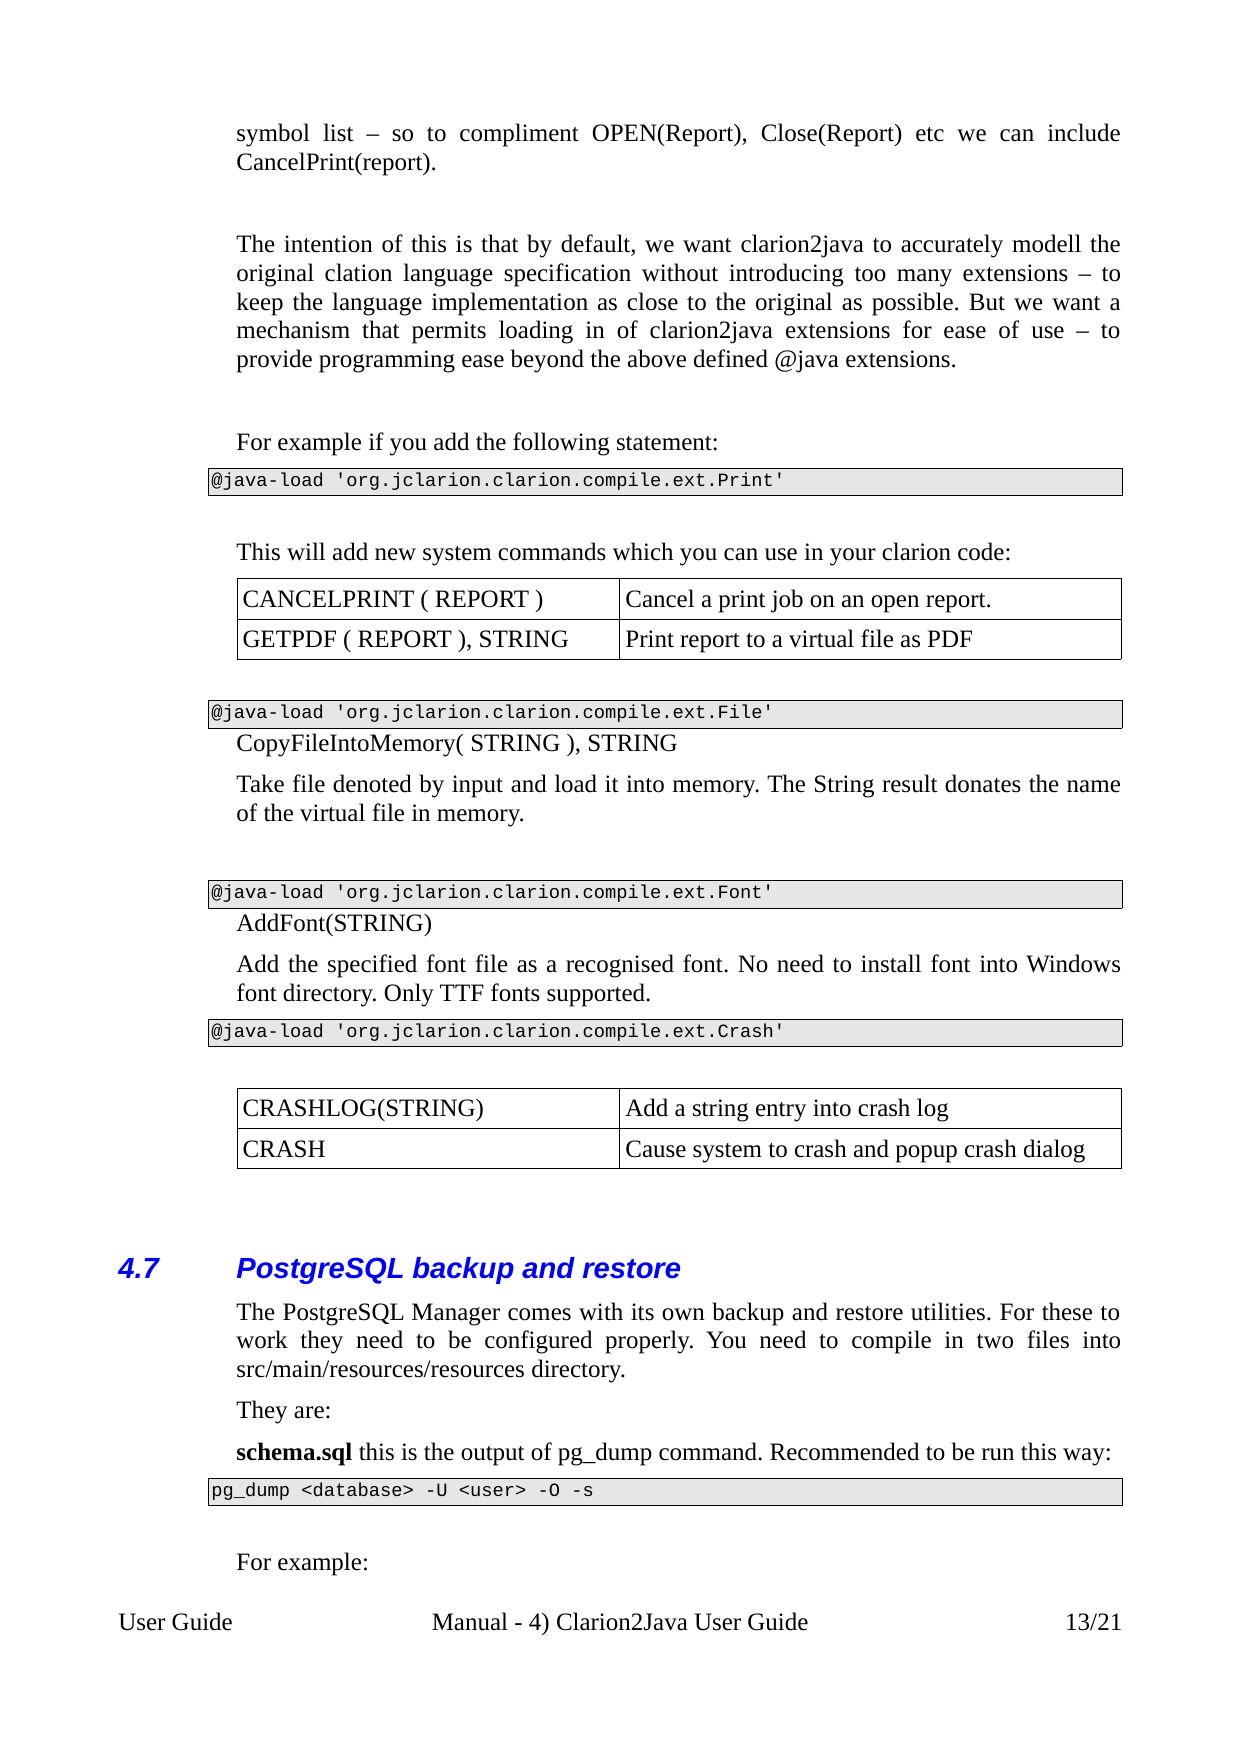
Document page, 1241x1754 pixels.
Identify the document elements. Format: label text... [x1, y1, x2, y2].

text AddFont(STRING) [236, 909, 1122, 936]
text They are: [236, 1396, 1122, 1424]
text @java-load 'org.jclarion.clarion.compile.ext.Crash' [209, 1020, 1122, 1046]
text For example if you add the following statement: [236, 427, 1122, 456]
table_cell GETPDF ( REPORT ), STRING [238, 620, 619, 659]
text pg_dump <database> -U <user> -O -s [209, 1479, 1122, 1505]
text schema.sql this is the output of pg_dump command. Recommended to be run this way: [236, 1437, 1122, 1466]
text The intention of this is that by default, we want clarion2java to accurately modell the original clation language specification without introducing too many extensions – to keep the language implementation as close to the original as possible. But we want a mechanism that permits loading in of clarion2java extensions for ease of use – to provide programming ease beyond the above defined @java extensions. [236, 229, 1122, 373]
text The PostgreSQL Manager comes with its own backup and restore utilities. For these to work they need to be configured properly. You need to compile in two files into src/main/resources/resources directory. [236, 1297, 1122, 1383]
text symbol list – so to compliment OPEN(Report), Close(Report) etc we can include CancelPrint(report). [236, 118, 1122, 176]
text CopyFileIntoMemory( STRING ), STRING [236, 729, 1122, 756]
text @java-load 'org.jclarion.clarion.compile.ext.File' [209, 701, 1122, 728]
table_cell CRASH [238, 1129, 619, 1168]
text This will add new system commands which you can use in your clarion code: [236, 537, 1122, 566]
text Take file denoted by input and load it into memory. The String result donates the name of the virtual file in memory. [236, 769, 1122, 826]
table_header Add a string entry into crash log [620, 1089, 1121, 1128]
table_header Cancel a print job on an open report. [620, 579, 1121, 618]
text Add the specified font file as a recognised font. No need to install font into Windows font directory. Only TTF fonts supported. [236, 949, 1122, 1006]
table_header CRASHLOG(STRING) [238, 1089, 619, 1128]
table_cell Cause system to crash and popup crash dialog [620, 1129, 1121, 1168]
table_header CANCELPRINT ( REPORT ) [238, 579, 619, 618]
text For example: [236, 1547, 1122, 1576]
text @java-load 'org.jclarion.clarion.compile.ext.Font' [209, 881, 1122, 908]
subtitle PostgreSQL backup and restore [118, 1251, 1122, 1284]
table_cell Print report to a virtual file as PDF [620, 620, 1121, 659]
text @java-load 'org.jclarion.clarion.compile.ext.Print' [209, 469, 1122, 495]
